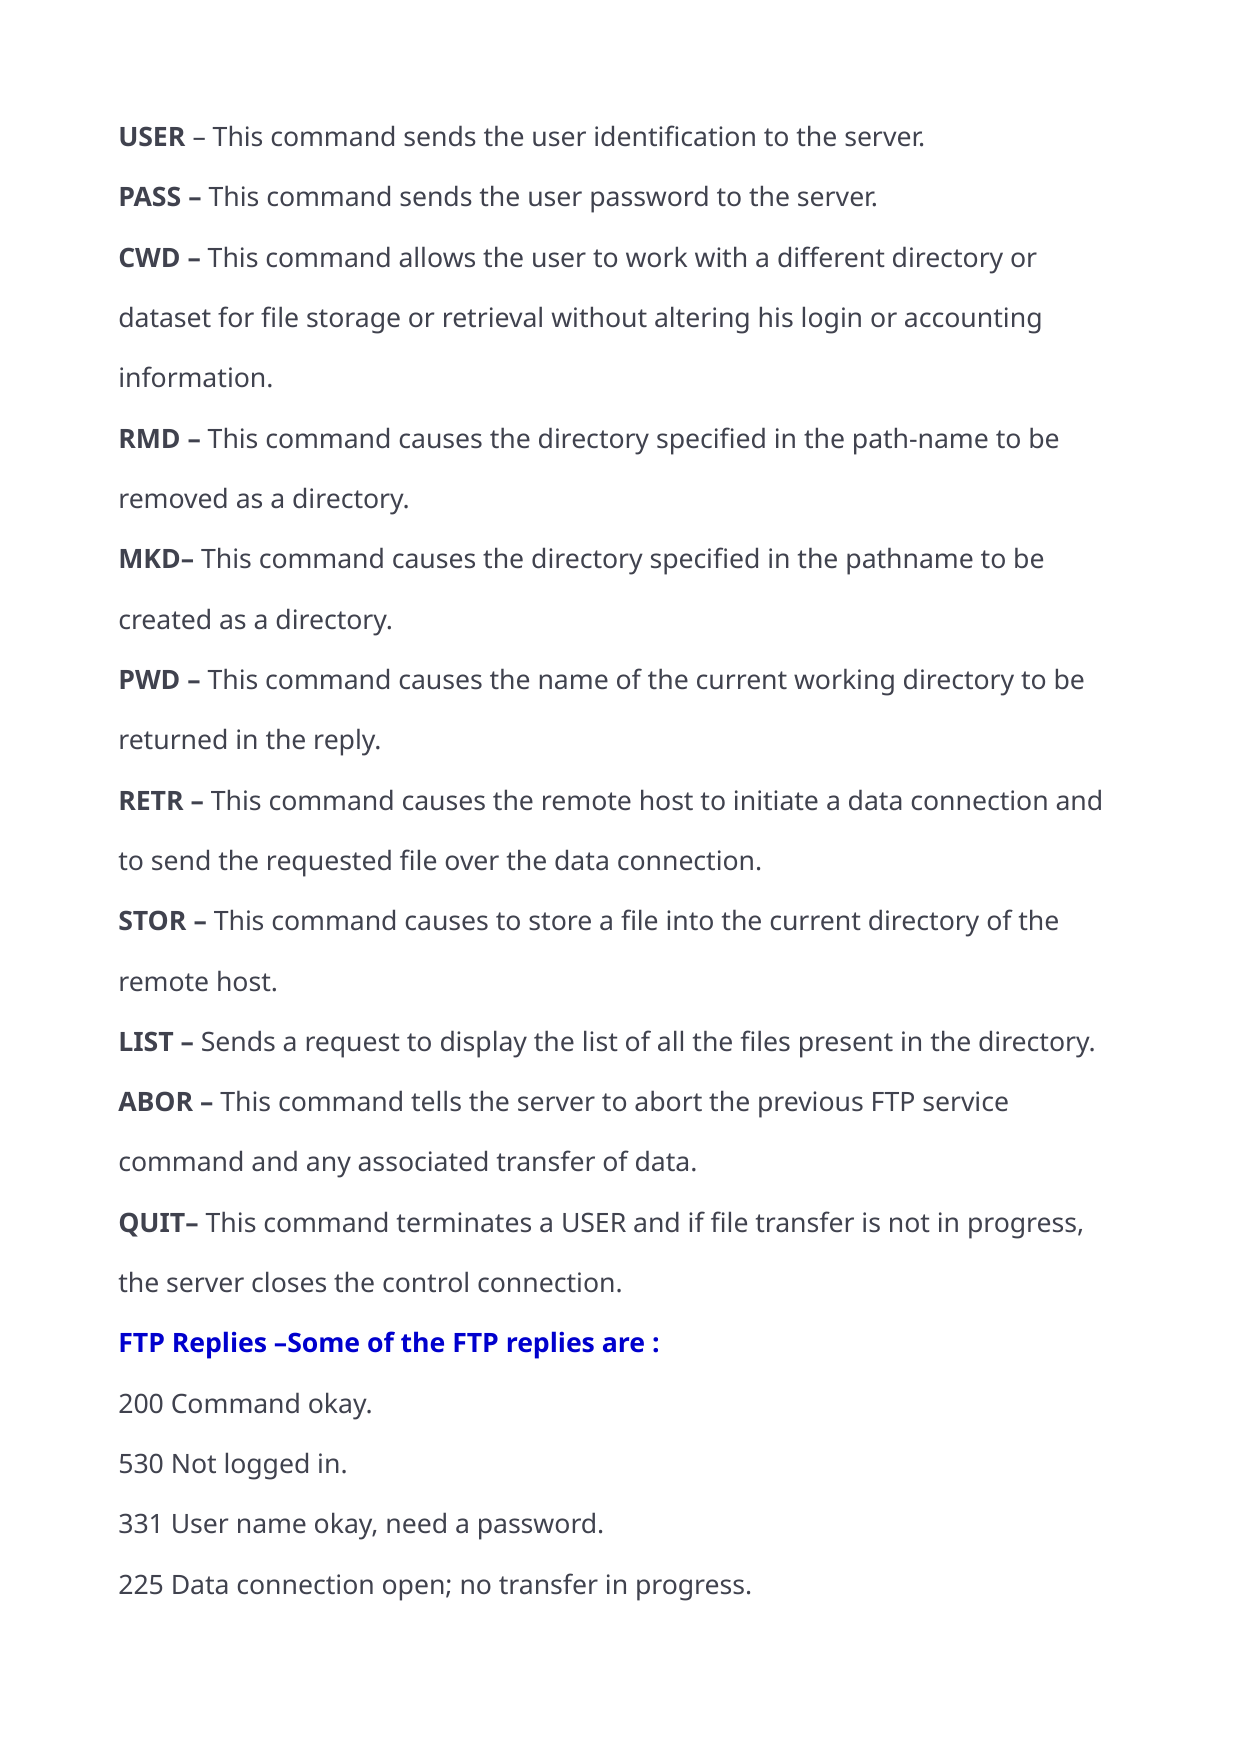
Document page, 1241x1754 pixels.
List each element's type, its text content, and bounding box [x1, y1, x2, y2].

text 200 Command okay. 530 Not logged in. 331 User name okay, need a password. 225 Data connection open; no transfer in progress. [118, 1385, 1122, 1602]
text USER – This command sends the user identification to the server. PASS – This command sends the user password to the server. CWD – This command allows the user to work with a different directory or dataset for file storage or retrieval without altering his login or accounting information. RMD – This command causes the directory specified in the path-name to be removed as a directory. MKD– This command causes the directory specified in the pathname to be created as a directory. PWD – This command causes the name of the current working directory to be returned in the reply. RETR – This command causes the remote host to initiate a data connection and to send the requested file over the data connection. STOR – This command causes to store a file into the current directory of the remote host. LIST – Sends a request to display the list of all the files present in the directory. ABOR – This command tells the server to abort the previous FTP service command and any associated transfer of data. QUIT– This command terminates a USER and if file transfer is not in progress, the server closes the control connection. [118, 118, 1122, 1300]
text FTP Replies –Some of the FTP replies are : [118, 1324, 1122, 1361]
